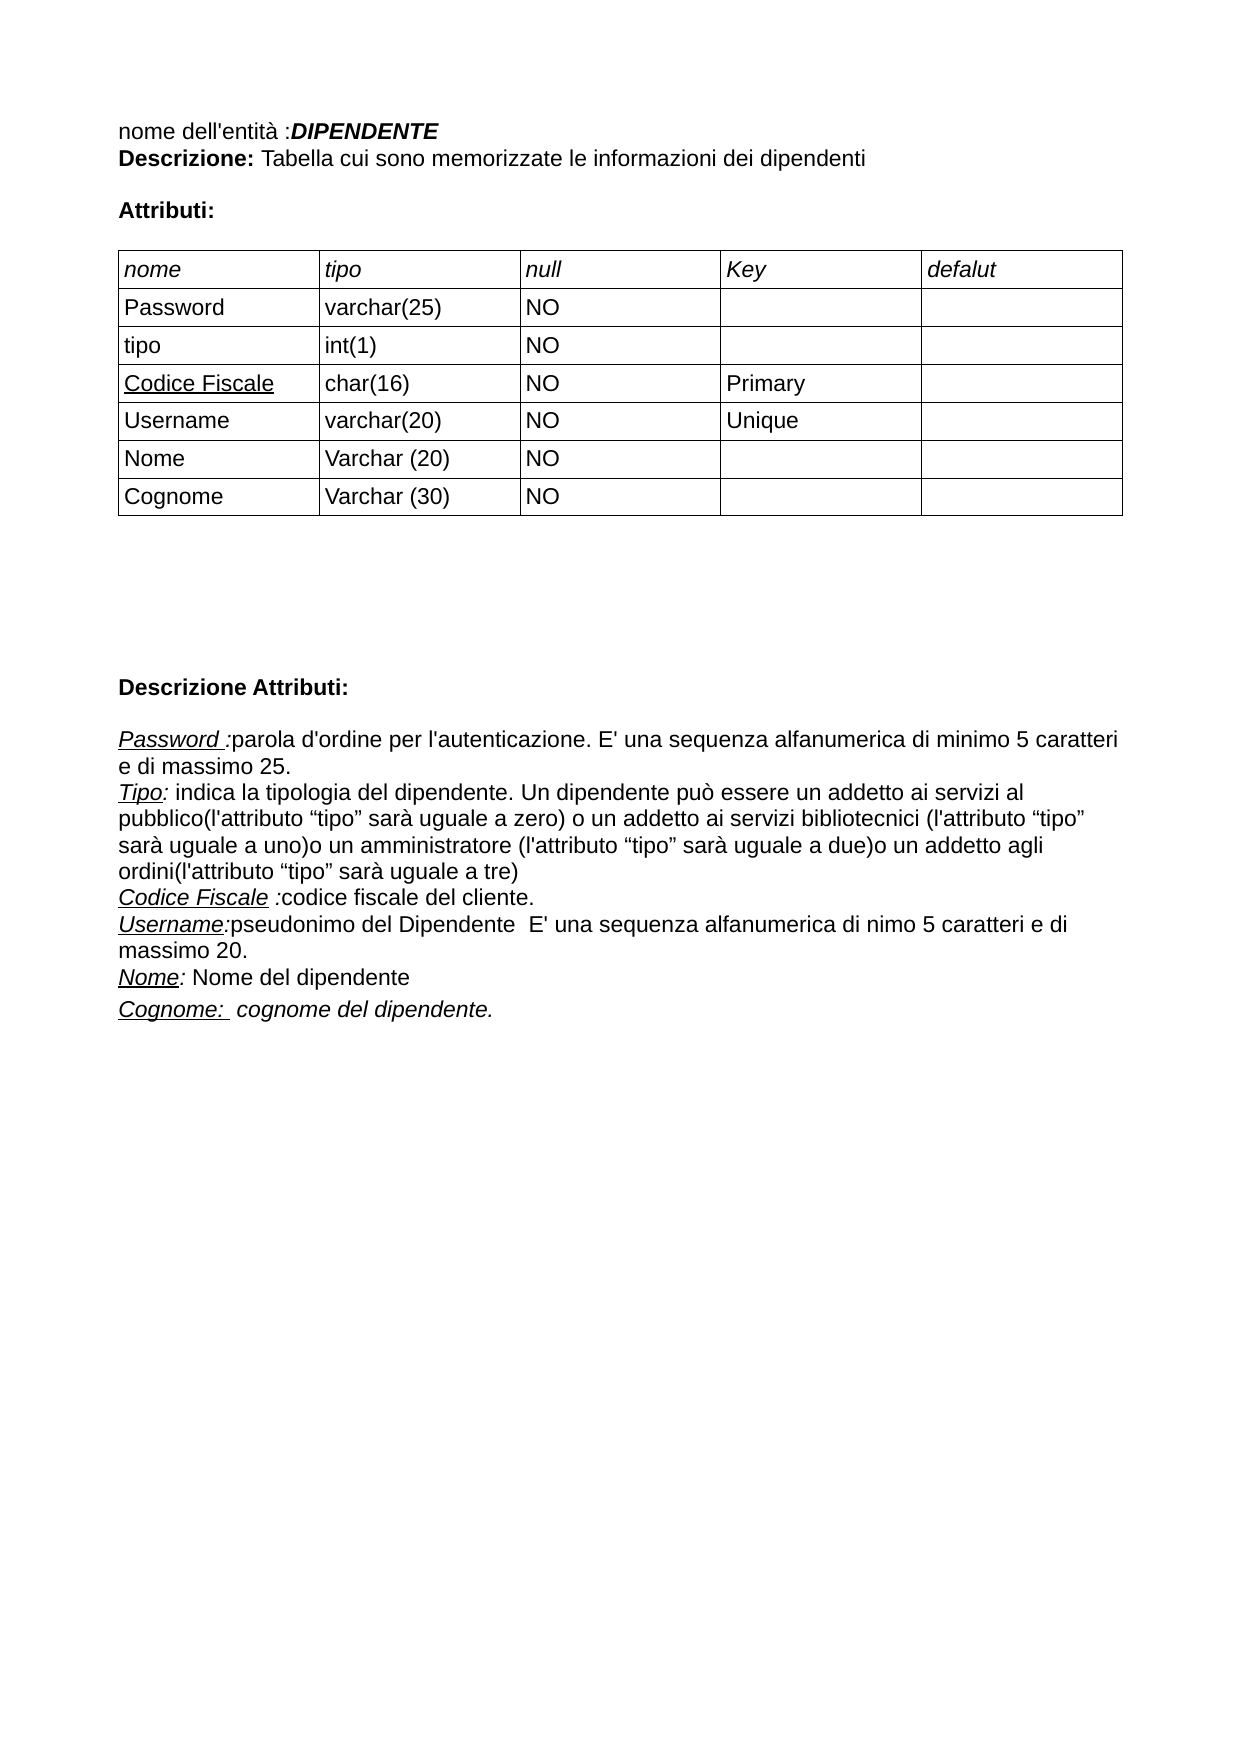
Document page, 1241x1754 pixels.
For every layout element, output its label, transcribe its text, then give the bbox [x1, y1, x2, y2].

table_cell varchar(25) [320, 289, 520, 326]
table_cell Varchar (20) [320, 441, 520, 477]
table_cell Cognome: cognome del dipendente. [118, 996, 1122, 1022]
table_cell Password [119, 289, 319, 326]
table_header nome [119, 251, 319, 288]
table_header null [521, 251, 720, 288]
table_cell Tipo: indica la tipologia del dipendente. Un dipendente può essere un addetto ai servizi al pubblico(l'attributo “tipo” sarà uguale a zero) o un addetto ai servizi bibliotecnici (l'attributo “tipo” sarà uguale a uno)o un amministratore (l'attributo “tipo” sarà uguale a due)o un addetto agli ordini(l'attributo “tipo” sarà uguale a tre) [118, 779, 1122, 884]
table_cell NO [521, 365, 720, 402]
table_cell NO [521, 327, 720, 364]
table_cell [922, 289, 1122, 326]
table_cell Username:pseudonimo del Dipendente E' una sequenza alfanumerica di nimo 5 caratteri e di massimo 20. [118, 911, 1122, 963]
table_header defalut [922, 251, 1122, 288]
table_cell [721, 441, 921, 477]
table_cell int(1) [320, 327, 520, 364]
table_cell NO [521, 403, 720, 439]
table_cell char(16) [320, 365, 520, 402]
table_cell Nome: Nome del dipendente [118, 964, 1122, 996]
table_cell [922, 479, 1122, 515]
table_cell Codice Fiscale :codice fiscale del cliente. [118, 884, 1122, 911]
table_cell tipo [119, 327, 319, 364]
table_cell Nome [119, 441, 319, 477]
table_cell [922, 441, 1122, 477]
table_cell [721, 479, 921, 515]
text Attributi: [118, 197, 1122, 223]
table_cell NO [521, 479, 720, 515]
table_header tipo [320, 251, 520, 288]
table_cell [721, 289, 921, 326]
text nome dell'entità :DIPENDENTE [118, 118, 1122, 144]
table_cell varchar(20) [320, 403, 520, 439]
table_cell Unique [721, 403, 921, 439]
table_cell NO [521, 289, 720, 326]
table_header Password :parola d'ordine per l'autenticazione. E' una sequenza alfanumerica di minimo 5 caratteri e di massimo 25. [118, 726, 1122, 779]
table_header Key [721, 251, 921, 288]
text Descrizione: Tabella cui sono memorizzate le informazioni dei dipendenti [118, 144, 1122, 171]
table_cell Primary [721, 365, 921, 402]
table_cell NO [521, 441, 720, 477]
table_cell Varchar (30) [320, 479, 520, 515]
text Descrizione Attributi: [118, 673, 1122, 700]
table_cell Cognome [119, 479, 319, 515]
table_cell [922, 365, 1122, 402]
table_cell [922, 403, 1122, 439]
table_cell Codice Fiscale [119, 365, 319, 402]
table_cell [922, 327, 1122, 364]
table_cell [721, 327, 921, 364]
table_cell Username [119, 403, 319, 439]
